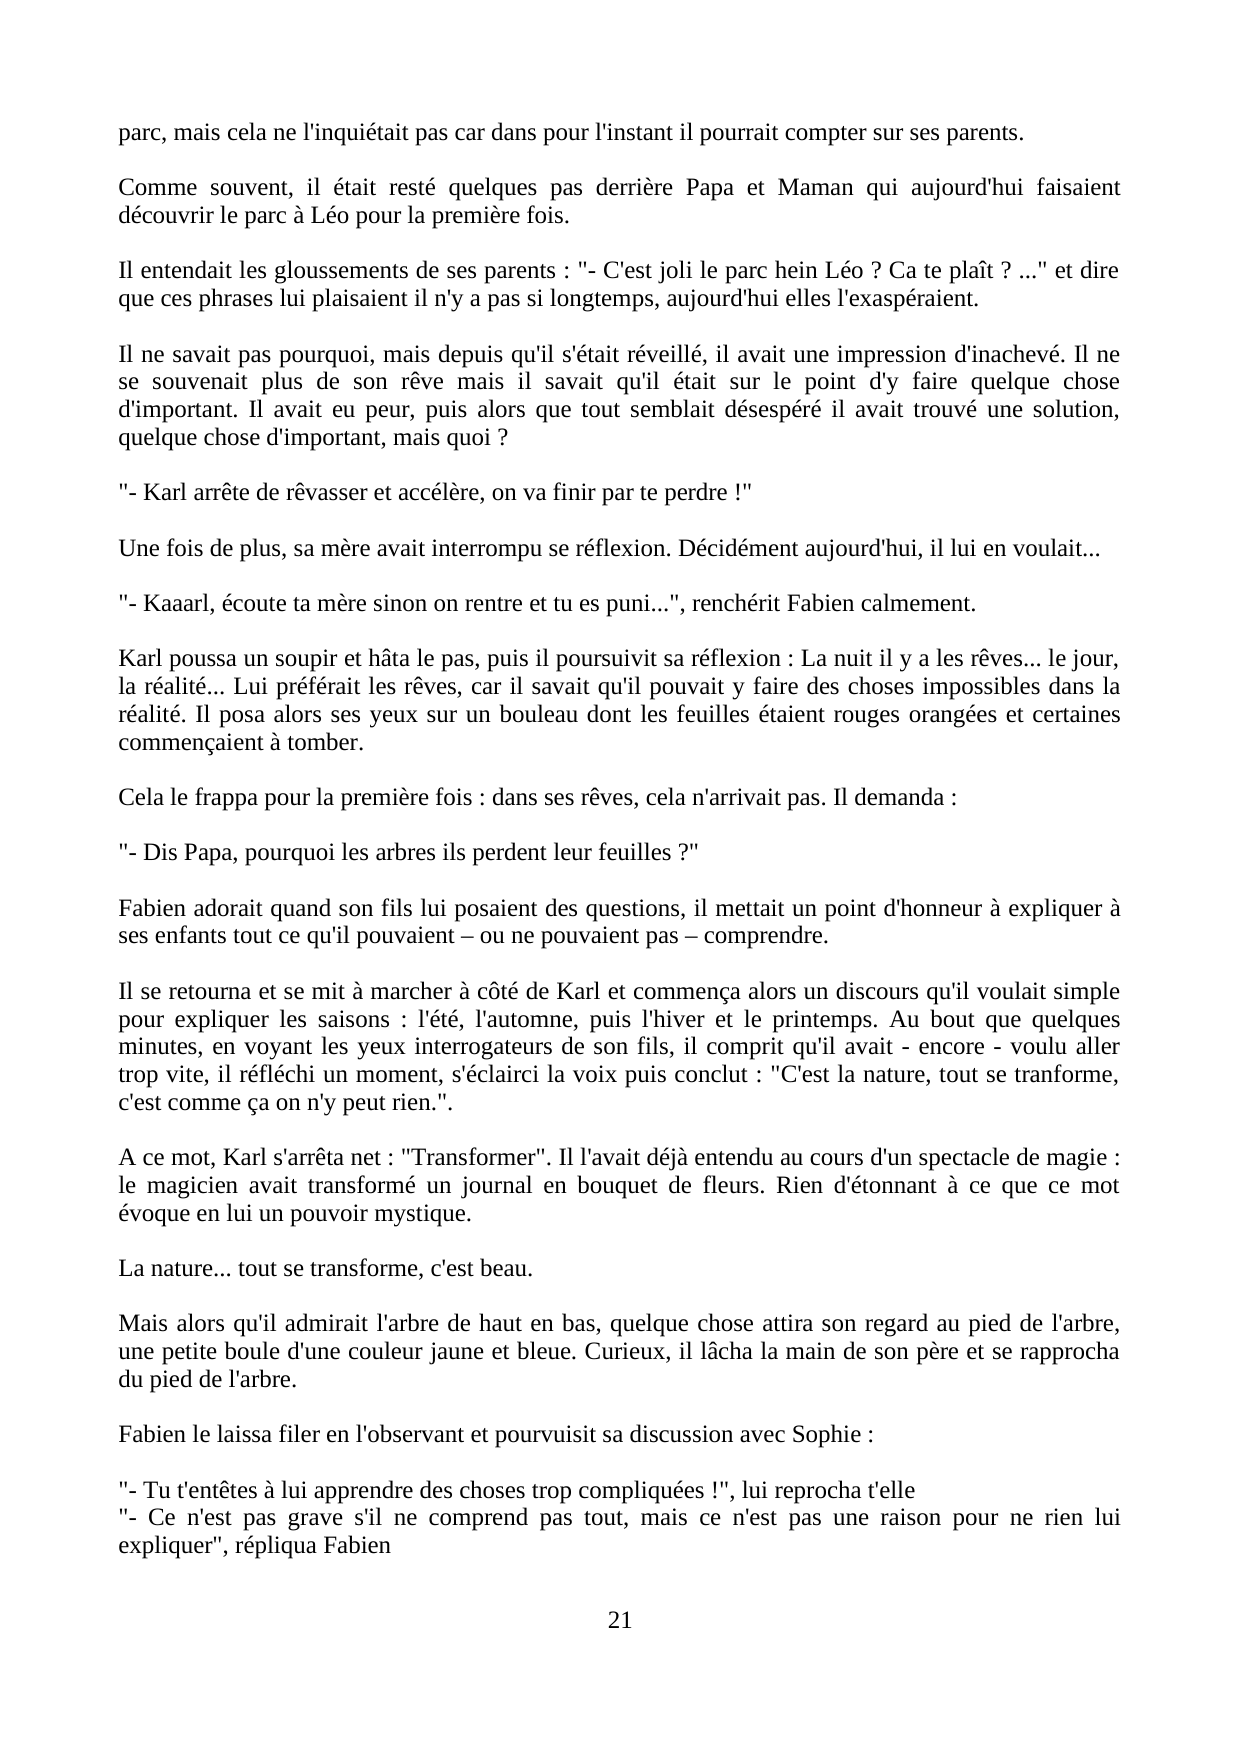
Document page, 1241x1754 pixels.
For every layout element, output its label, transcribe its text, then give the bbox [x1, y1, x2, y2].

text "- Kaaarl, écoute ta mère sinon on rentre et tu es puni...", renchérit Fabien calmement. [118, 589, 1122, 617]
text Fabien le laissa filer en l'observant et pourvuisit sa discussion avec Sophie : [118, 1420, 1122, 1448]
text "- Dis Papa, pourquoi les arbres ils perdent leur feuilles ?" [118, 838, 1122, 866]
text Mais alors qu'il admirait l'arbre de haut en bas, quelque chose attira son regard au pied de l'arbre, une petite boule d'une couleur jaune et bleue. Curieux, il lâcha la main de son père et se rapprocha du pied de l'arbre. [118, 1309, 1122, 1393]
text Il se retourna et se mit à marcher à côté de Karl et commença alors un discours qu'il voulait simple pour expliquer les saisons : l'été, l'automne, puis l'hiver et le printemps. Au bout que quelques minutes, en voyant les yeux interrogateurs de son fils, il comprit qu'il avait - encore - voulu aller trop vite, il réfléchi un moment, s'éclairci la voix puis conclut : "C'est la nature, tout se tranforme, c'est comme ça on n'y peut rien.". [118, 977, 1122, 1116]
text Il ne savait pas pourquoi, mais depuis qu'il s'était réveillé, il avait une impression d'inachevé. Il ne se souvenait plus de son rêve mais il savait qu'il était sur le point d'y faire quelque chose d'important. Il avait eu peur, puis alors que tout semblait désespéré il avait trouvé une solution, quelque chose d'important, mais quoi ? [118, 340, 1122, 451]
text "- Ce n'est pas grave s'il ne comprend pas tout, mais ce n'est pas une raison pour ne rien lui expliquer", répliqua Fabien [118, 1503, 1122, 1559]
text Fabien adorait quand son fils lui posaient des questions, il mettait un point d'honneur à expliquer à ses enfants tout ce qu'il pouvaient – ou ne pouvaient pas – comprendre. [118, 894, 1122, 949]
text Il entendait les gloussements de ses parents : "- C'est joli le parc hein Léo ? Ca te plaît ? ..." et dire que ces phrases lui plaisaient il n'y a pas si longtemps, aujourd'hui elles l'exaspéraient. [118, 257, 1122, 312]
text Cela le frappa pour la première fois : dans ses rêves, cela n'arrivait pas. Il demanda : [118, 783, 1122, 811]
text "- Karl arrête de rêvasser et accélère, on va finir par te perdre !" [118, 478, 1122, 506]
text Comme souvent, il était resté quelques pas derrière Papa et Maman qui aujourd'hui faisaient découvrir le parc à Léo pour la première fois. [118, 173, 1122, 229]
text La nature... tout se transforme, c'est beau. [118, 1254, 1122, 1282]
text Karl poussa un soupir et hâta le pas, puis il poursuivit sa réflexion : La nuit il y a les rêves... le jour, la réalité... Lui préférait les rêves, car il savait qu'il pouvait y faire des choses impossibles dans la réalité. Il posa alors ses yeux sur un bouleau dont les feuilles étaient rouges orangées et certaines commençaient à tomber. [118, 644, 1122, 755]
text "- Tu t'entêtes à lui apprendre des choses trop compliquées !", lui reprocha t'elle [118, 1476, 1122, 1503]
text parc, mais cela ne l'inquiétait pas car dans pour l'instant il pourrait compter sur ses parents. [118, 118, 1122, 146]
text Une fois de plus, sa mère avait interrompu se réflexion. Décidément aujourd'hui, il lui en voulait... [118, 534, 1122, 561]
text A ce mot, Karl s'arrêta net : "Transformer". Il l'avait déjà entendu au cours d'un spectacle de magie : le magicien avait transformé un journal en bouquet de fleurs. Rien d'étonnant à ce que ce mot évoque en lui un pouvoir mystique. [118, 1143, 1122, 1226]
